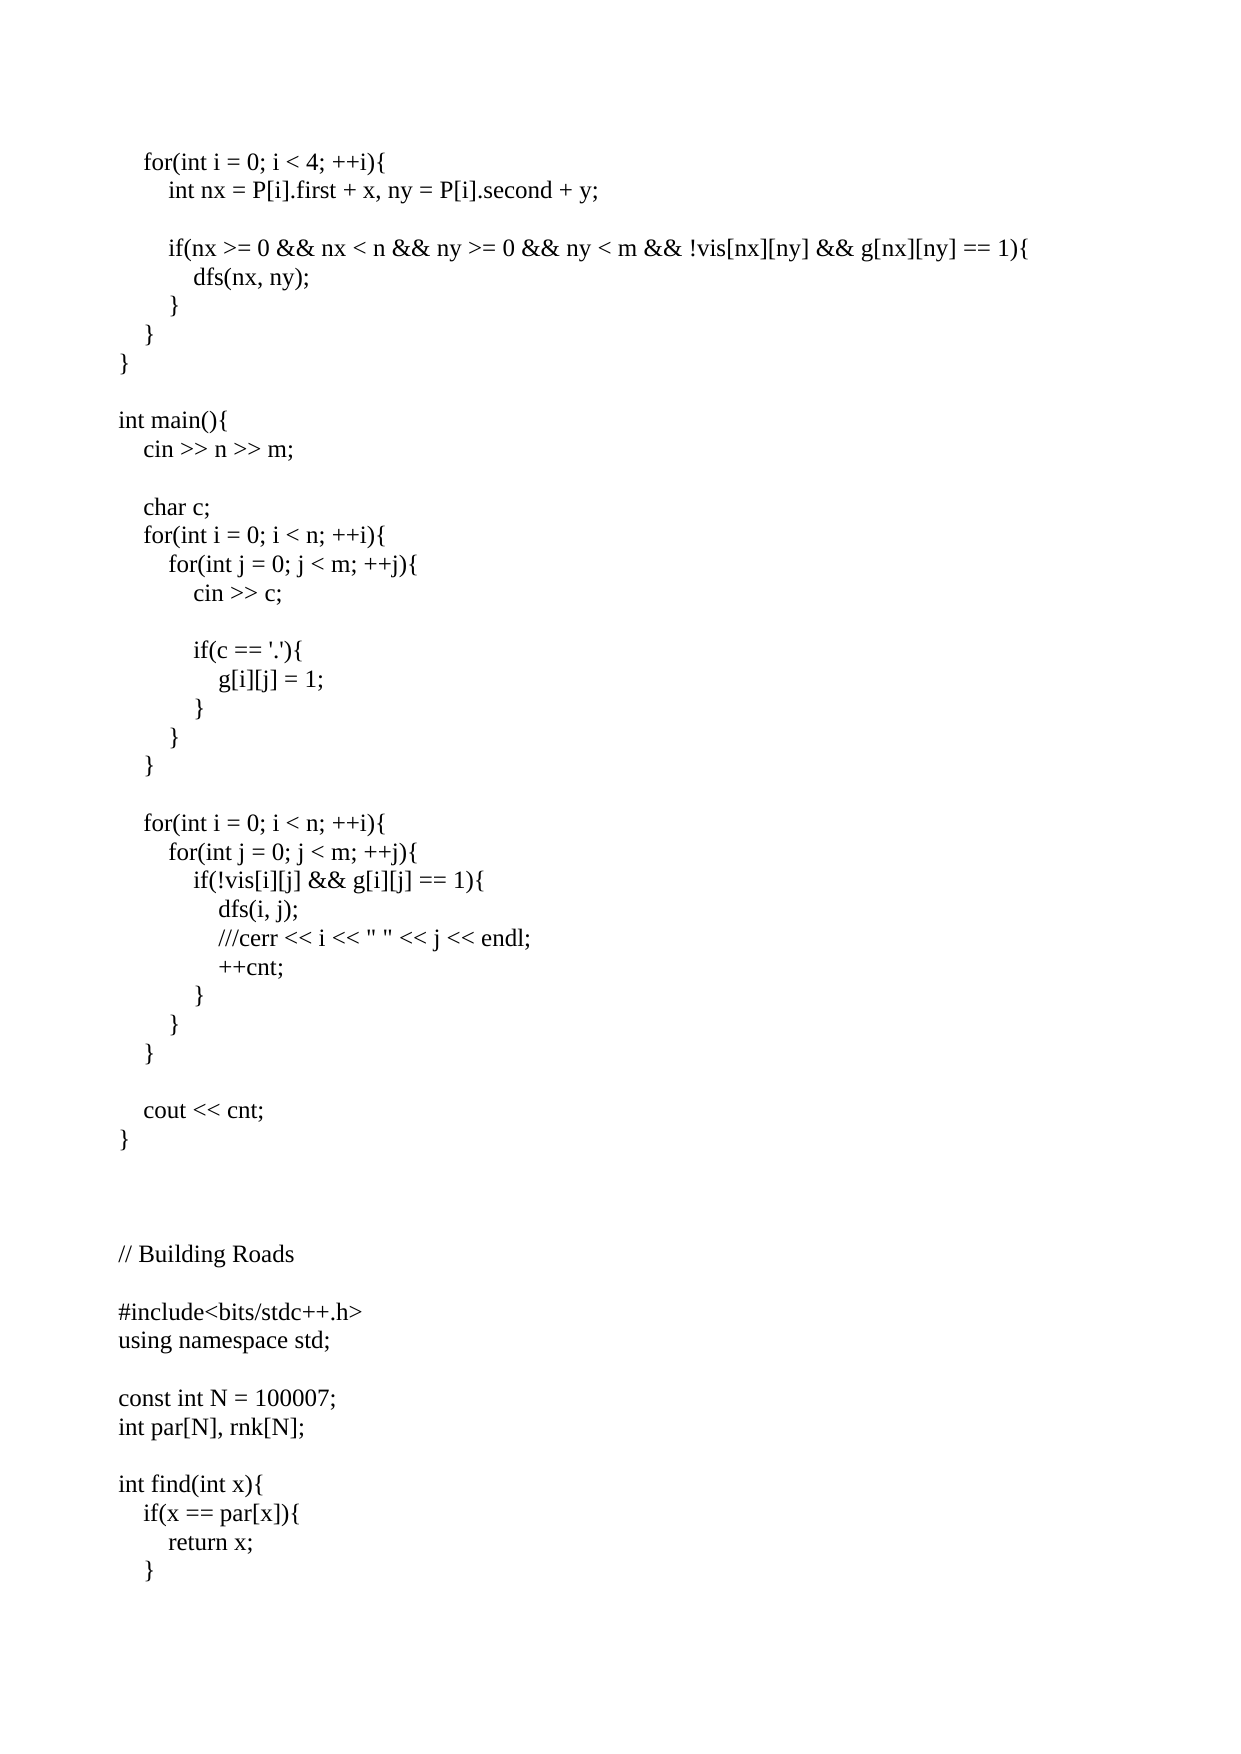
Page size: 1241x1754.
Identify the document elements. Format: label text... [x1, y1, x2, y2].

text } [118, 751, 1122, 779]
text for(int i = 0; i < n; ++i){ [118, 521, 1122, 549]
text using namespace std; [118, 1326, 1122, 1354]
text g[i][j] = 1; [118, 664, 1122, 693]
text } [118, 1556, 1122, 1584]
text ///cerr << i << " " << j << endl; [118, 923, 1122, 952]
text ++cnt; [118, 952, 1122, 981]
text if(x == par[x]){ [118, 1498, 1122, 1527]
text } [118, 291, 1122, 319]
text } [118, 981, 1122, 1009]
text for(int j = 0; j < m; ++j){ [118, 837, 1122, 866]
text const int N = 100007; [118, 1383, 1122, 1412]
text } [118, 1124, 1122, 1153]
text if(c == '.'){ [118, 636, 1122, 664]
text int find(int x){ [118, 1469, 1122, 1498]
text } [118, 348, 1122, 377]
text char c; [118, 492, 1122, 521]
text dfs(nx, ny); [118, 262, 1122, 291]
text for(int i = 0; i < 4; ++i){ [118, 147, 1122, 176]
text } [118, 319, 1122, 348]
text for(int i = 0; i < n; ++i){ [118, 808, 1122, 837]
text } [118, 1038, 1122, 1067]
text if(!vis[i][j] && g[i][j] == 1){ [118, 866, 1122, 894]
text for(int j = 0; j < m; ++j){ [118, 549, 1122, 578]
text return x; [118, 1527, 1122, 1556]
text } [118, 693, 1122, 722]
text } [118, 722, 1122, 751]
text cout << cnt; [118, 1096, 1122, 1124]
text cin >> n >> m; [118, 434, 1122, 463]
text // Building Roads [118, 1239, 1122, 1268]
text dfs(i, j); [118, 894, 1122, 923]
text } [118, 1009, 1122, 1038]
text int main(){ [118, 406, 1122, 434]
text #include<bits/stdc++.h> [118, 1297, 1122, 1326]
text int par[N], rnk[N]; [118, 1412, 1122, 1441]
text int nx = P[i].first + x, ny = P[i].second + y; [118, 176, 1122, 204]
text if(nx >= 0 && nx < n && ny >= 0 && ny < m && !vis[nx][ny] && g[nx][ny] == 1){ [118, 233, 1122, 262]
text cin >> c; [118, 578, 1122, 607]
